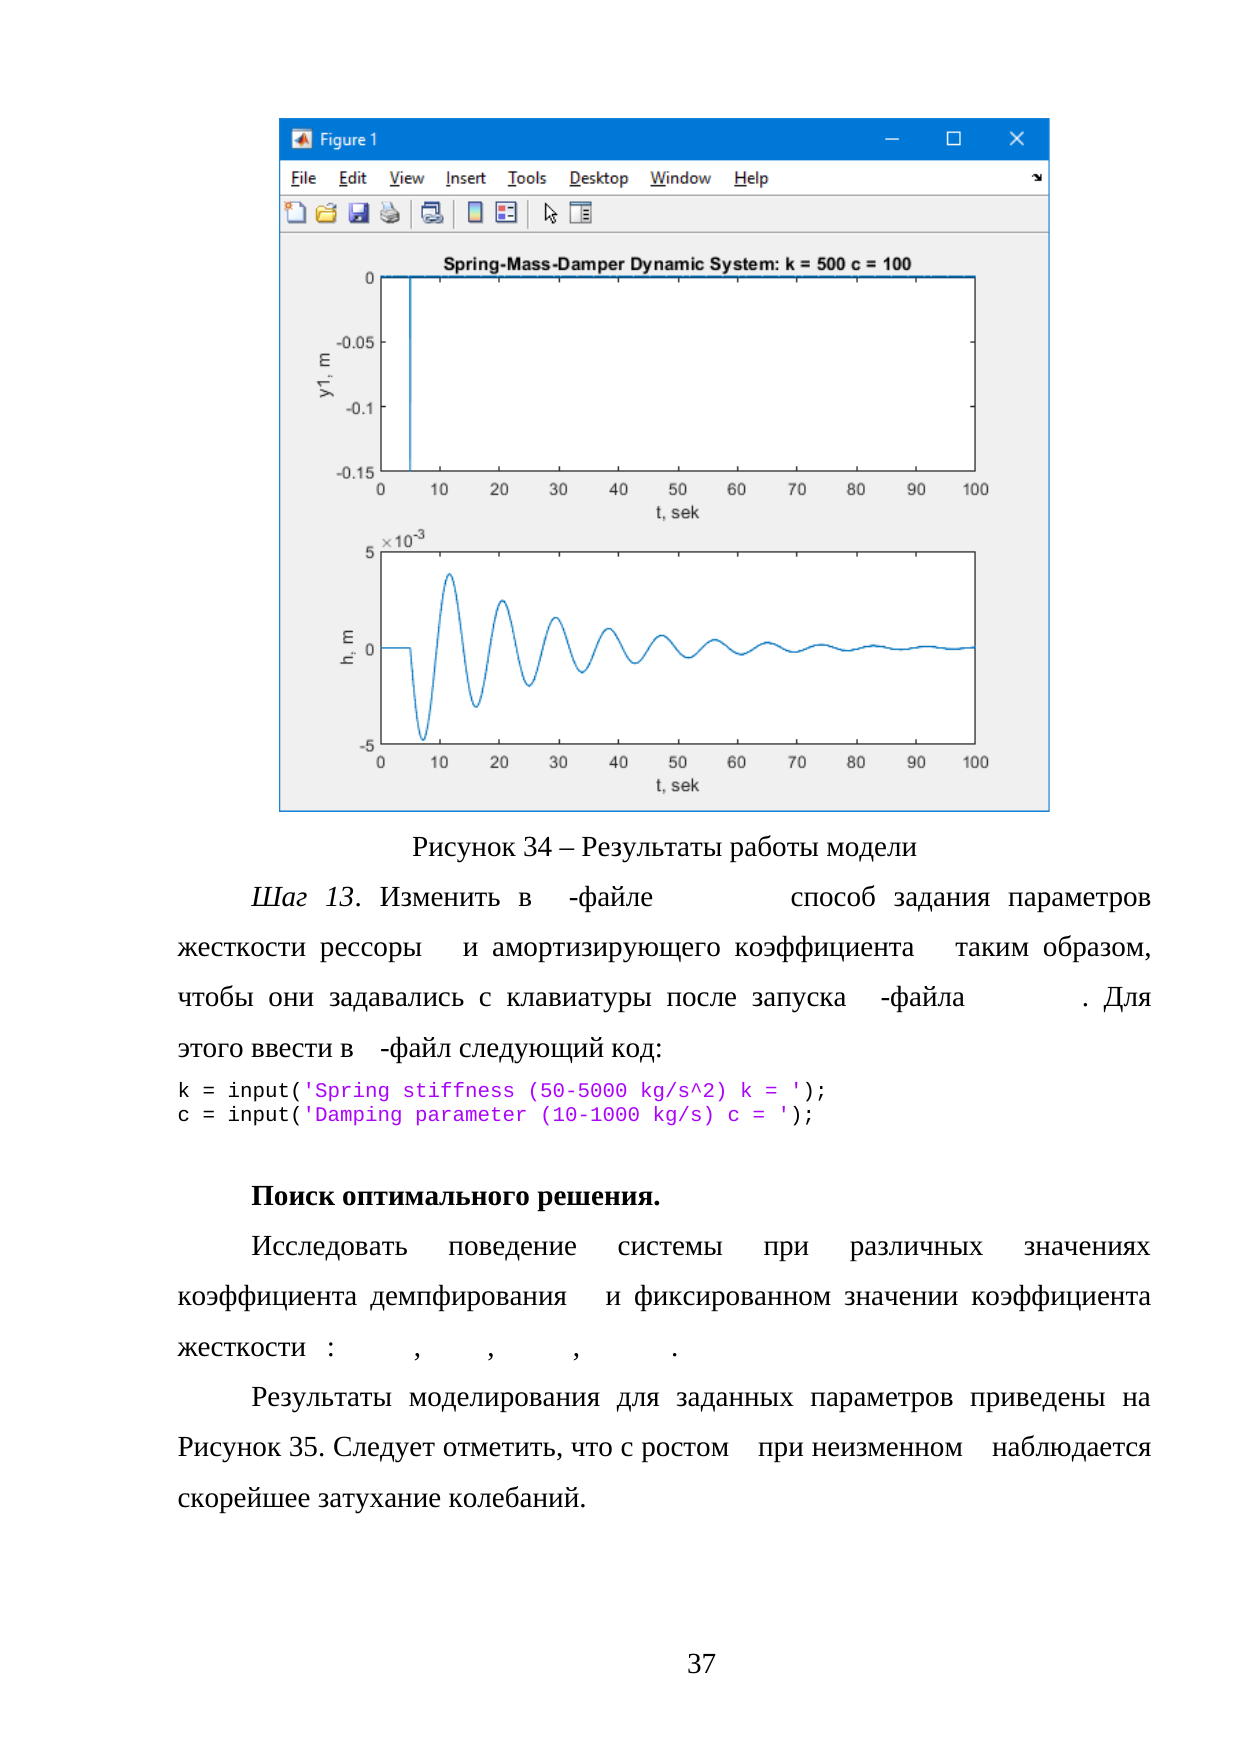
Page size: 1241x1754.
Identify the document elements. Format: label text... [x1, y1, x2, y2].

text k = input('Spring stiffness (50-5000 kg/s^2) k = '); [177, 1080, 1152, 1104]
text Шаг 13. Изменить в -файле способ задания параметров жесткости рессоры и амортизирующего коэффициента таким образом, чтобы они задавались с клавиатуры после запуска -файла . Для этого ввести в -файл следующий код: [177, 879, 1152, 1063]
text Исследовать поведение системы при различных значениях коэффициента демпфирования и фиксированном значении коэффициента жесткости : , , , . [177, 1228, 1152, 1362]
text c = input('Damping parameter (10-1000 kg/s) c = '); [177, 1104, 1152, 1127]
text Рисунок 34 – Результаты работы модели [177, 829, 1152, 862]
text Поиск оптимального решения. [177, 1178, 1152, 1211]
text Результаты моделирования для заданных параметров приведены на рисунок 35. Следует отметить, что с ростом при неизменном наблюдается скорейшее затухание колебаний. [177, 1379, 1152, 1513]
picture [279, 118, 1050, 812]
